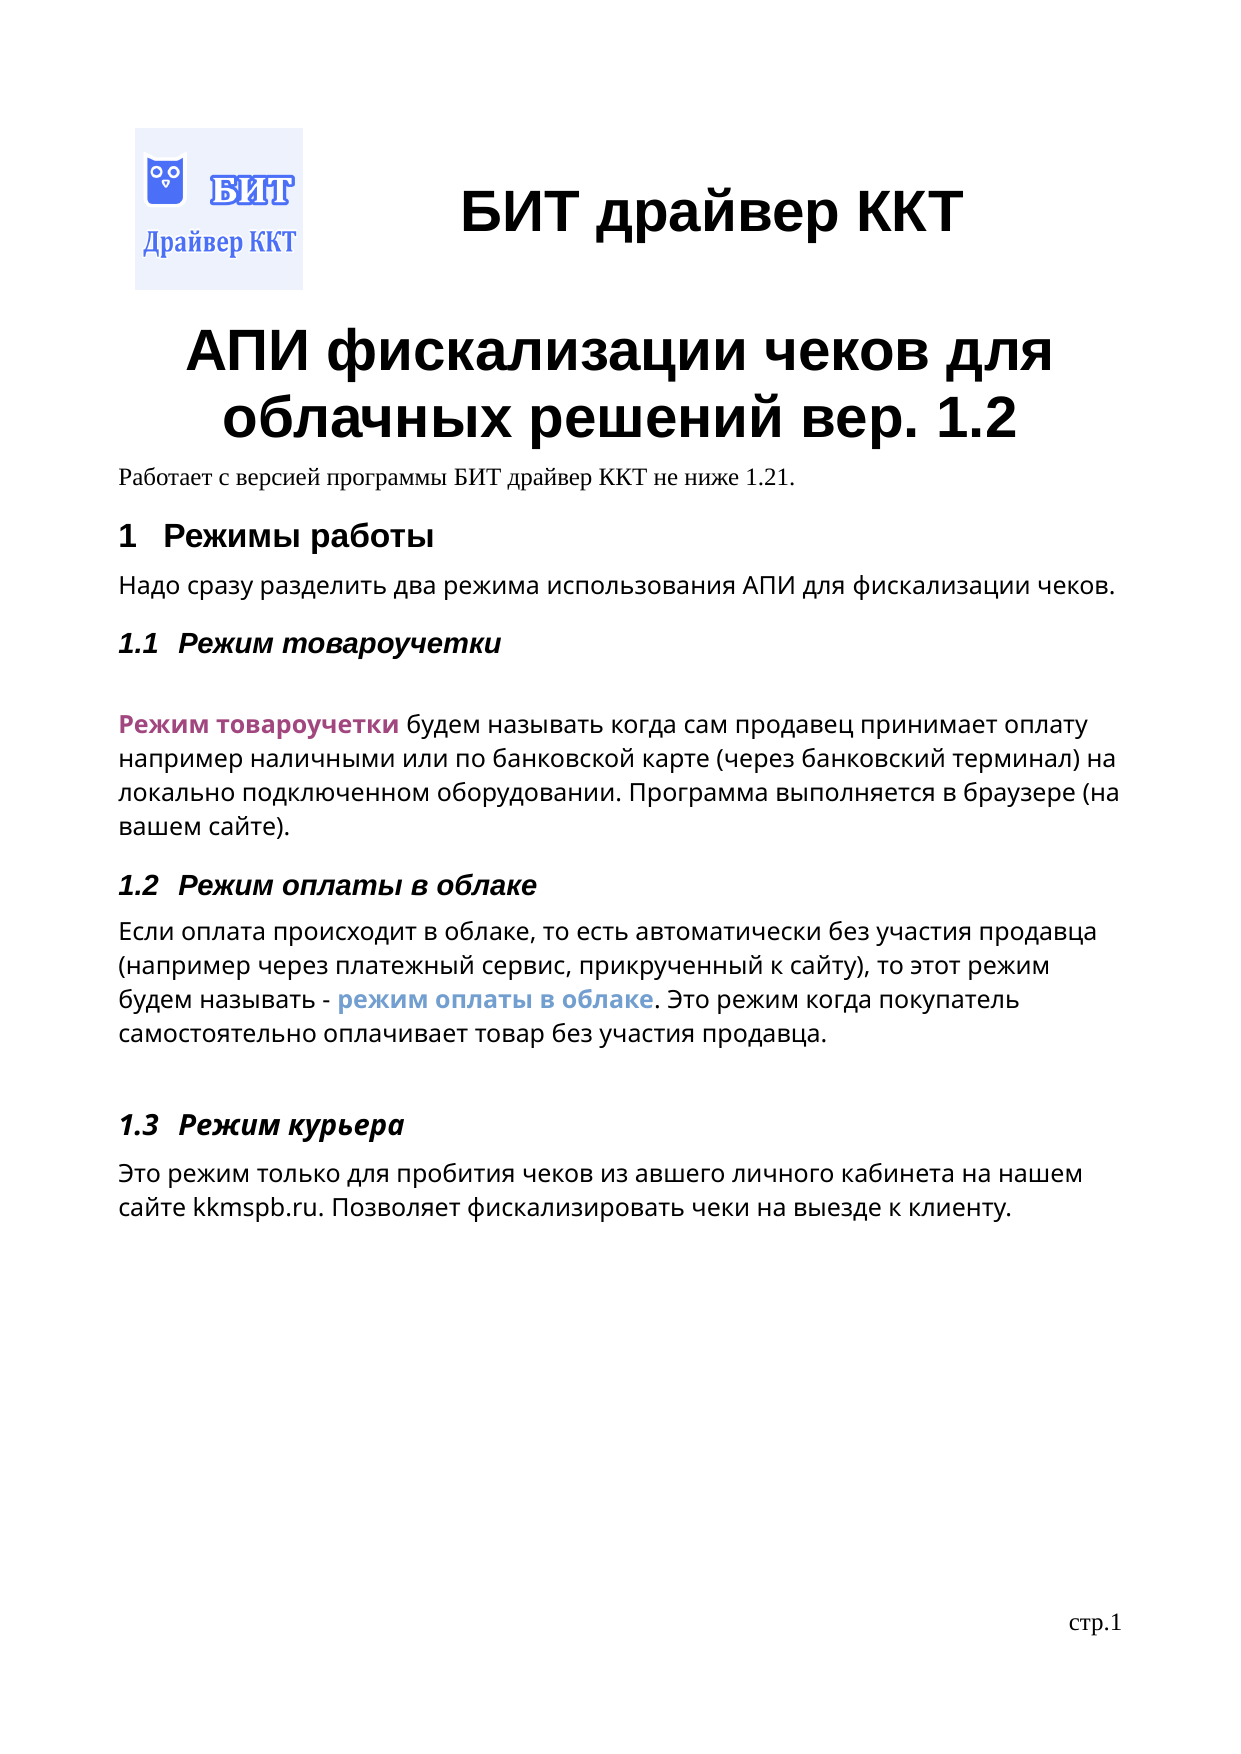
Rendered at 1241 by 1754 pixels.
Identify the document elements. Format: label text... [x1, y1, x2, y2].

title АПИ фискализации чеков для облачных решений вер. 1.2 [118, 316, 1122, 450]
title [118, 177, 135, 244]
text Работает с версией программы БИТ драйвер ККТ не ниже 1.21. [118, 462, 1122, 491]
subtitle Режимы работы [118, 516, 1122, 555]
subtitle Режим оплаты в облаке [118, 868, 1122, 901]
text Режим товароучетки будем называть когда сам продавец принимает оплату например наличными или по банковской карте (через банковский терминал) на локально подключенном оборудовании. Программа выполняется в браузере (на вашем сайте). [118, 707, 1122, 843]
text Надо сразу разделить два режима использования АПИ для фискализации чеков. [118, 567, 1122, 601]
text Это режим только для пробития чеков из авшего личного кабинета на нашем сайте kkmspb.ru. Позволяет фискализировать чеки на выезде к клиенту. [118, 1156, 1122, 1224]
text Если оплата происходит в облаке, то есть автоматически без участия продавца (например через платежный сервис, прикрученный к сайту), то этот режим будем называть - режим оплаты в облаке. Это режим когда покупатель самостоятельно оплачивает товар без участия продавца. [118, 914, 1122, 1050]
subtitle Режим курьера [118, 1104, 1122, 1143]
picture [135, 128, 303, 290]
title БИТ драйвер ККТ [303, 177, 1122, 244]
subtitle Режим товароучетки [118, 626, 1122, 660]
